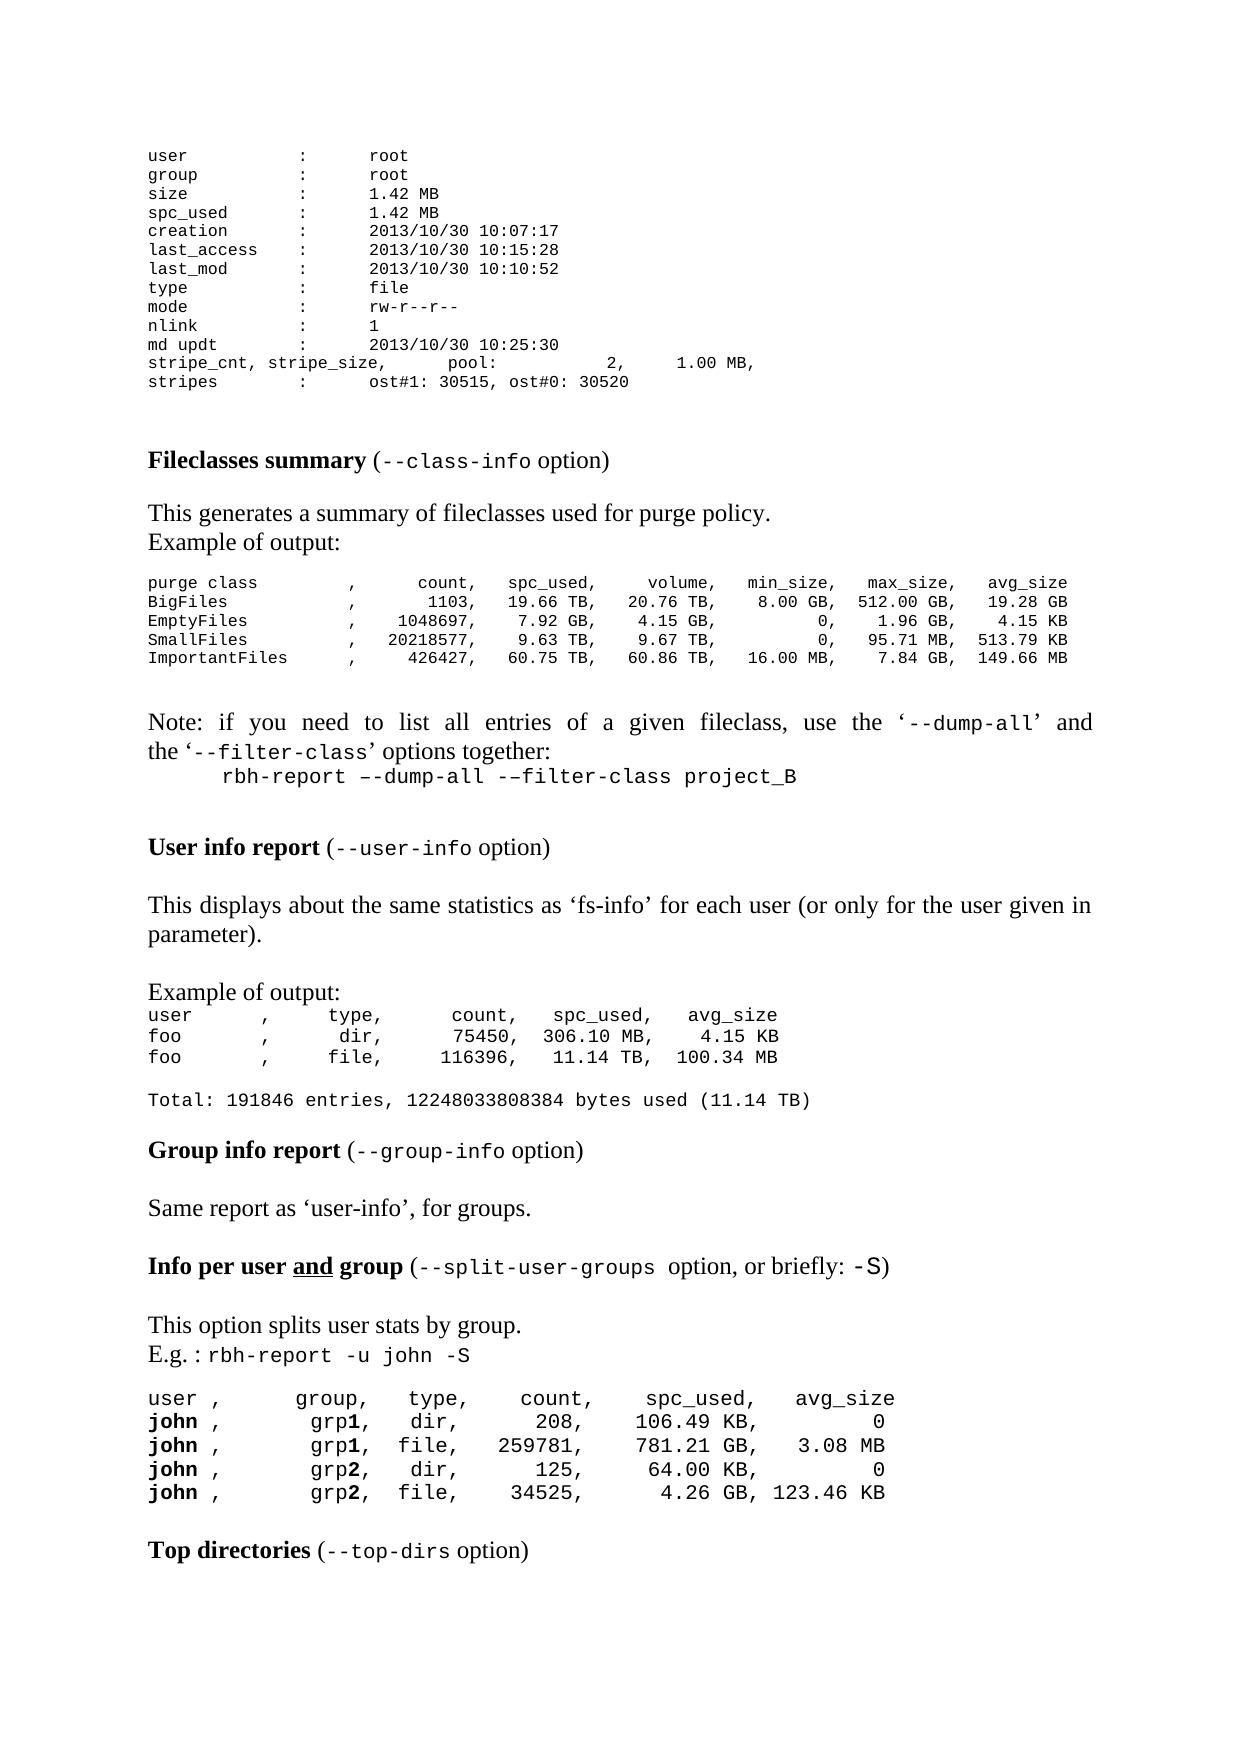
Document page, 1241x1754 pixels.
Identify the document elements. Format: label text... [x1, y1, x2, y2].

text size : 1.42 MB [148, 185, 1093, 204]
text foo , dir, 75450, 306.10 MB, 4.15 KB [148, 1027, 1093, 1048]
text rbh-report –-dump-all -–filter-class project_B [148, 766, 1093, 789]
text type : file [148, 279, 1093, 298]
text Note: if you need to list all entries of a given fileclass, use the ‘--dump-all’ and the ‘--filter-class’ options together: [148, 707, 1093, 766]
text group : root [148, 166, 1093, 185]
text This displays about the same statistics as ‘fs-info’ for each user (or only for the user given in parameter). [148, 890, 1093, 948]
text mode : rw-r--r-- [148, 298, 1093, 317]
text last_access : 2013/10/30 10:15:28 [148, 242, 1093, 261]
text foo , file, 116396, 11.14 TB, 100.34 MB [148, 1048, 1093, 1069]
text purge class , count, spc_used, volume, min_size, max_size, avg_size [148, 575, 1093, 593]
text john , grp1, dir, 208, 106.49 KB, 0 [148, 1411, 1093, 1435]
text last_mod : 2013/10/30 10:10:52 [148, 261, 1093, 279]
text user : root [148, 148, 1093, 166]
text Example of output: [148, 527, 1093, 556]
text This option splits user stats by group. [148, 1311, 1093, 1339]
text stripes : ost#1: 30515, ost#0: 30520 [148, 374, 1093, 393]
text user , group, type, count, spc_used, avg_size [148, 1388, 1093, 1411]
text User info report (--user-info option) [148, 832, 1093, 862]
text Same report as ‘user-info’, for groups. [148, 1193, 1093, 1222]
text EmptyFiles , 1048697, 7.92 GB, 4.15 GB, 0, 1.96 GB, 4.15 KB [148, 612, 1093, 631]
text Example of output: [148, 977, 1093, 1005]
text stripe_cnt, stripe_size, pool: 2, 1.00 MB, [148, 355, 1093, 374]
text BigFiles , 1103, 19.66 TB, 20.76 TB, 8.00 GB, 512.00 GB, 19.28 GB [148, 593, 1093, 612]
text ImportantFiles , 426427, 60.75 TB, 60.86 TB, 16.00 MB, 7.84 GB, 149.66 MB [148, 650, 1093, 669]
text Fileclasses summary (--class-info option) [148, 445, 1093, 475]
text Top directories (--top-dirs option) [148, 1535, 1093, 1564]
text Group info report (--group-info option) [148, 1135, 1093, 1165]
text This generates a summary of fileclasses used for purge policy. [148, 498, 1093, 527]
text nlink : 1 [148, 317, 1093, 336]
text john , grp1, file, 259781, 781.21 GB, 3.08 MB [148, 1435, 1093, 1459]
text Info per user and group (--split-user-groups option, or briefly: -S) [148, 1251, 1093, 1282]
text creation : 2013/10/30 10:07:17 [148, 223, 1093, 242]
text john , grp2, file, 34525, 4.26 GB, 123.46 KB [148, 1482, 1093, 1506]
text E.g. : rbh-report -u john -S [148, 1339, 1093, 1369]
text user , type, count, spc_used, avg_size [148, 1005, 1093, 1027]
text Total: 191846 entries, 12248033808384 bytes used (11.14 TB) [148, 1090, 1093, 1112]
text md updt : 2013/10/30 10:25:30 [148, 336, 1093, 355]
text john , grp2, dir, 125, 64.00 KB, 0 [148, 1459, 1093, 1482]
text spc_used : 1.42 MB [148, 204, 1093, 223]
text SmallFiles , 20218577, 9.63 TB, 9.67 TB, 0, 95.71 MB, 513.79 KB [148, 631, 1093, 650]
